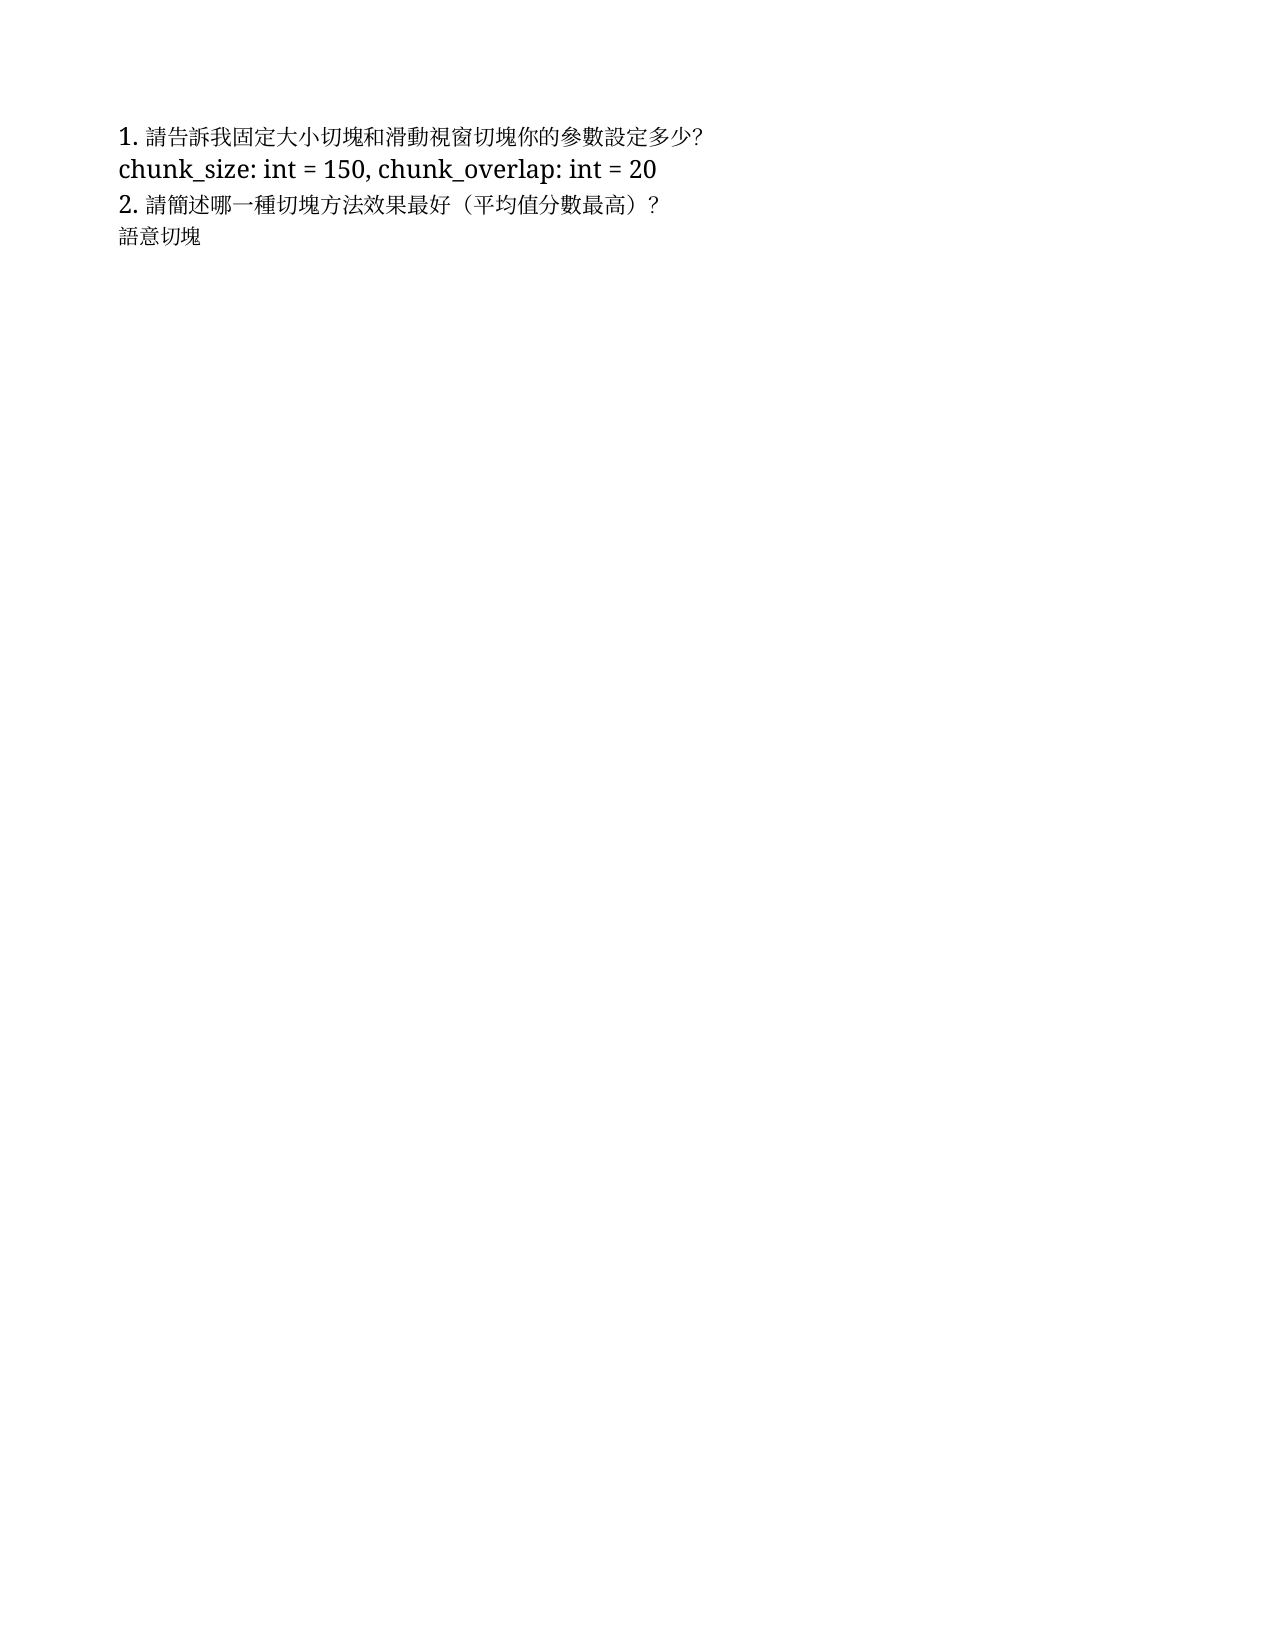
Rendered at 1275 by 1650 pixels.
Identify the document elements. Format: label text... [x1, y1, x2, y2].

text 1. 請告訴我固定大小切塊和滑動視窗切塊你的參數設定多少？ [118, 118, 1157, 152]
text 語意切塊 [118, 220, 1157, 250]
text 2. 請簡述哪一種切塊方法效果最好（平均值分數最高）？ [118, 186, 1157, 220]
text chunk_size: int = 150, chunk_overlap: int = 20 [118, 152, 1157, 186]
